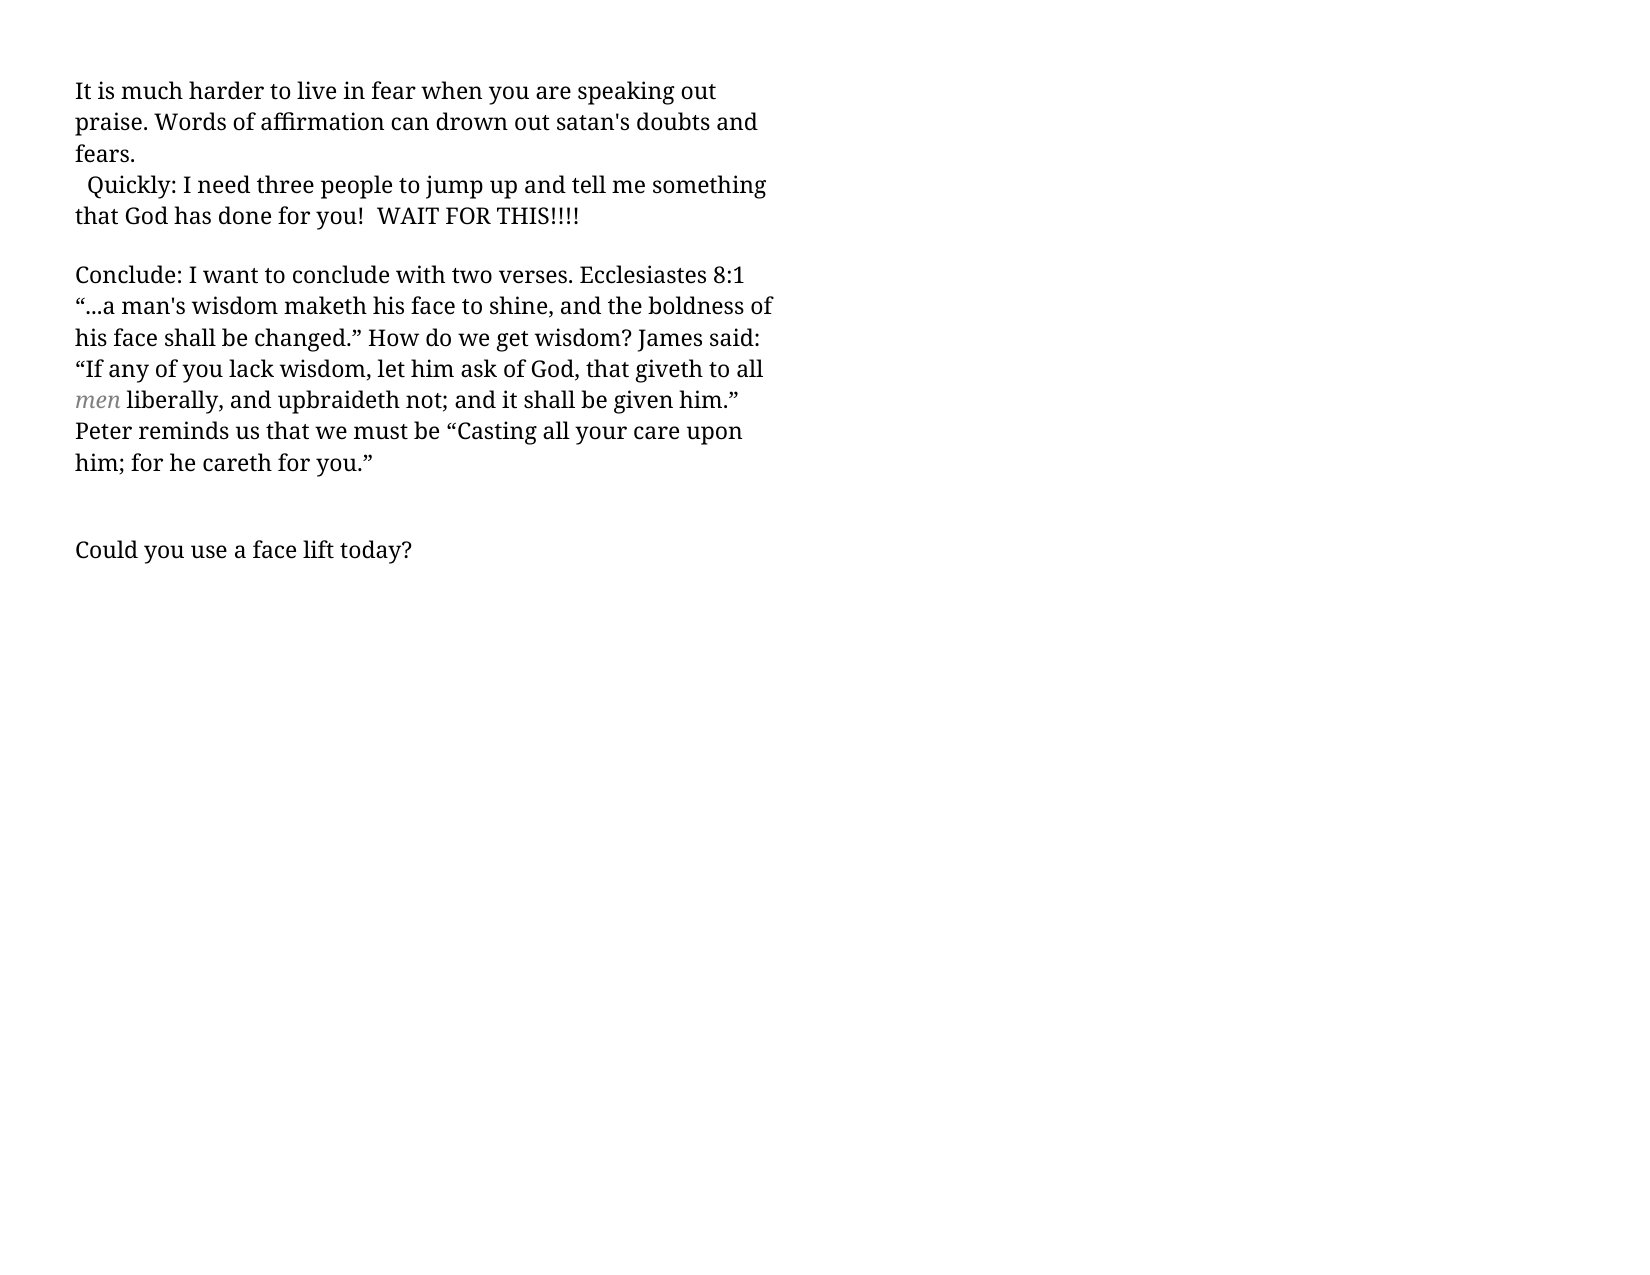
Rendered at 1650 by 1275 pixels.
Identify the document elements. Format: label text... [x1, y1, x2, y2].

text Quickly: I need three people to jump up and tell me something that God has done for you! WAIT FOR THIS!!!! [75, 169, 787, 231]
text Conclude: I want to conclude with two verses. Ecclesiastes 8:1 “...a man's wisdom maketh his face to shine, and the boldness of his face shall be changed.” How do we get wisdom? James said: “If any of you lack wisdom, let him ask of God, that giveth to all men liberally, and upbraideth not; and it shall be given him.” Peter reminds us that we must be “Casting all your care upon him; for he careth for you.” [75, 259, 787, 478]
text Could you use a face lift today? [75, 534, 787, 565]
text It is much harder to live in fear when you are speaking out praise. Words of affirmation can drown out satan's doubts and fears. [75, 75, 787, 169]
